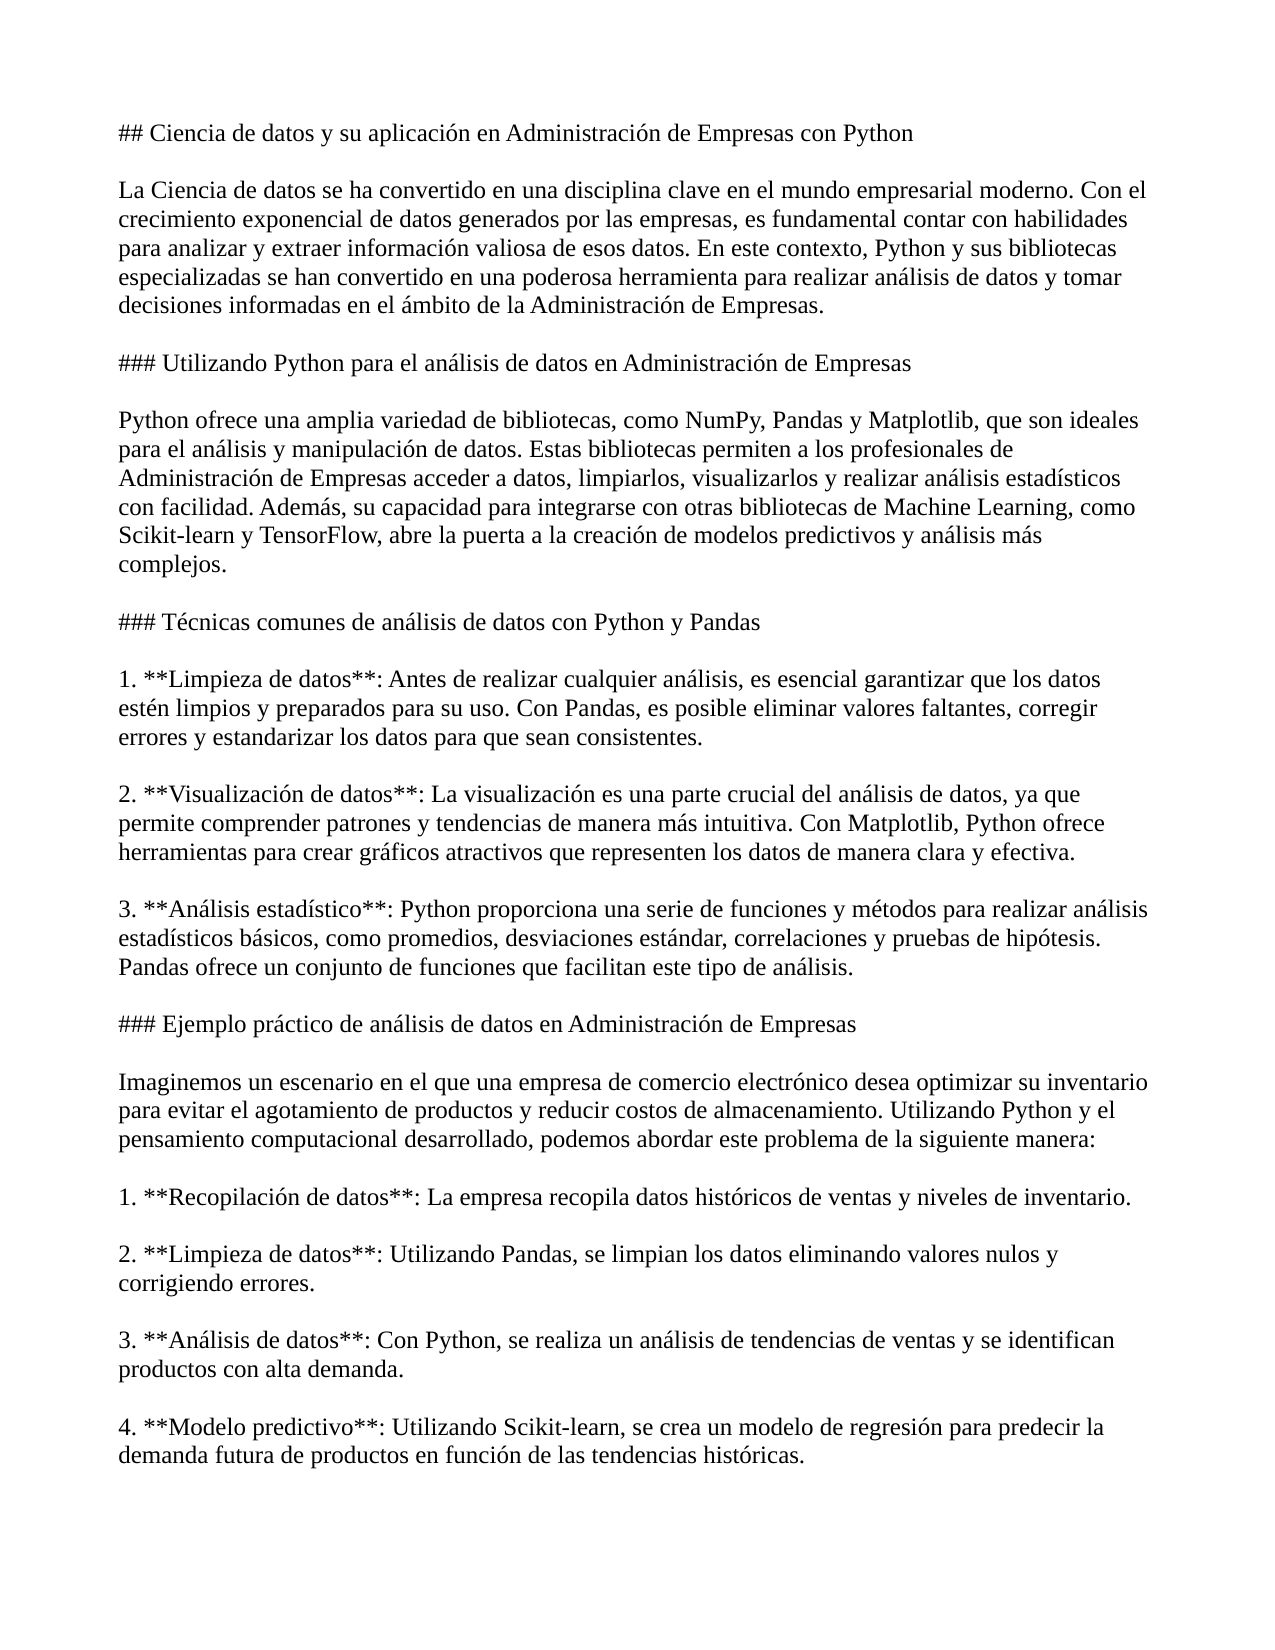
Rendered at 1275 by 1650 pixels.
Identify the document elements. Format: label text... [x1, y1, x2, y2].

text 3. **Análisis estadístico**: Python proporciona una serie de funciones y métodos para realizar análisis estadísticos básicos, como promedios, desviaciones estándar, correlaciones y pruebas de hipótesis. Pandas ofrece un conjunto de funciones que facilitan este tipo de análisis. [118, 894, 1157, 981]
text ## Ciencia de datos y su aplicación en Administración de Empresas con Python [118, 118, 1157, 147]
text Python ofrece una amplia variedad de bibliotecas, como NumPy, Pandas y Matplotlib, que son ideales para el análisis y manipulación de datos. Estas bibliotecas permiten a los profesionales de Administración de Empresas acceder a datos, limpiarlos, visualizarlos y realizar análisis estadísticos con facilidad. Además, su capacidad para integrarse con otras bibliotecas de Machine Learning, como Scikit-learn y TensorFlow, abre la puerta a la creación de modelos predictivos y análisis más complejos. [118, 406, 1157, 578]
text 3. **Análisis de datos**: Con Python, se realiza un análisis de tendencias de ventas y se identifican productos con alta demanda. [118, 1326, 1157, 1383]
text La Ciencia de datos se ha convertido en una disciplina clave en el mundo empresarial moderno. Con el crecimiento exponencial de datos generados por las empresas, es fundamental contar con habilidades para analizar y extraer información valiosa de esos datos. En este contexto, Python y sus bibliotecas especializadas se han convertido en una poderosa herramienta para realizar análisis de datos y tomar decisiones informadas en el ámbito de la Administración de Empresas. [118, 176, 1157, 319]
text 2. **Limpieza de datos**: Utilizando Pandas, se limpian los datos eliminando valores nulos y corrigiendo errores. [118, 1239, 1157, 1297]
text 1. **Recopilación de datos**: La empresa recopila datos históricos de ventas y niveles de inventario. [118, 1182, 1157, 1211]
text Imaginemos un escenario en el que una empresa de comercio electrónico desea optimizar su inventario para evitar el agotamiento de productos y reducir costos de almacenamiento. Utilizando Python y el pensamiento computacional desarrollado, podemos abordar este problema de la siguiente manera: [118, 1067, 1157, 1153]
text 1. **Limpieza de datos**: Antes de realizar cualquier análisis, es esencial garantizar que los datos estén limpios y preparados para su uso. Con Pandas, es posible eliminar valores faltantes, corregir errores y estandarizar los datos para que sean consistentes. [118, 664, 1157, 751]
text ### Utilizando Python para el análisis de datos en Administración de Empresas [118, 348, 1157, 377]
text 2. **Visualización de datos**: La visualización es una parte crucial del análisis de datos, ya que permite comprender patrones y tendencias de manera más intuitiva. Con Matplotlib, Python ofrece herramientas para crear gráficos atractivos que representen los datos de manera clara y efectiva. [118, 779, 1157, 866]
text 4. **Modelo predictivo**: Utilizando Scikit-learn, se crea un modelo de regresión para predecir la demanda futura de productos en función de las tendencias históricas. [118, 1412, 1157, 1469]
text ### Técnicas comunes de análisis de datos con Python y Pandas [118, 607, 1157, 636]
text ### Ejemplo práctico de análisis de datos en Administración de Empresas [118, 1009, 1157, 1038]
